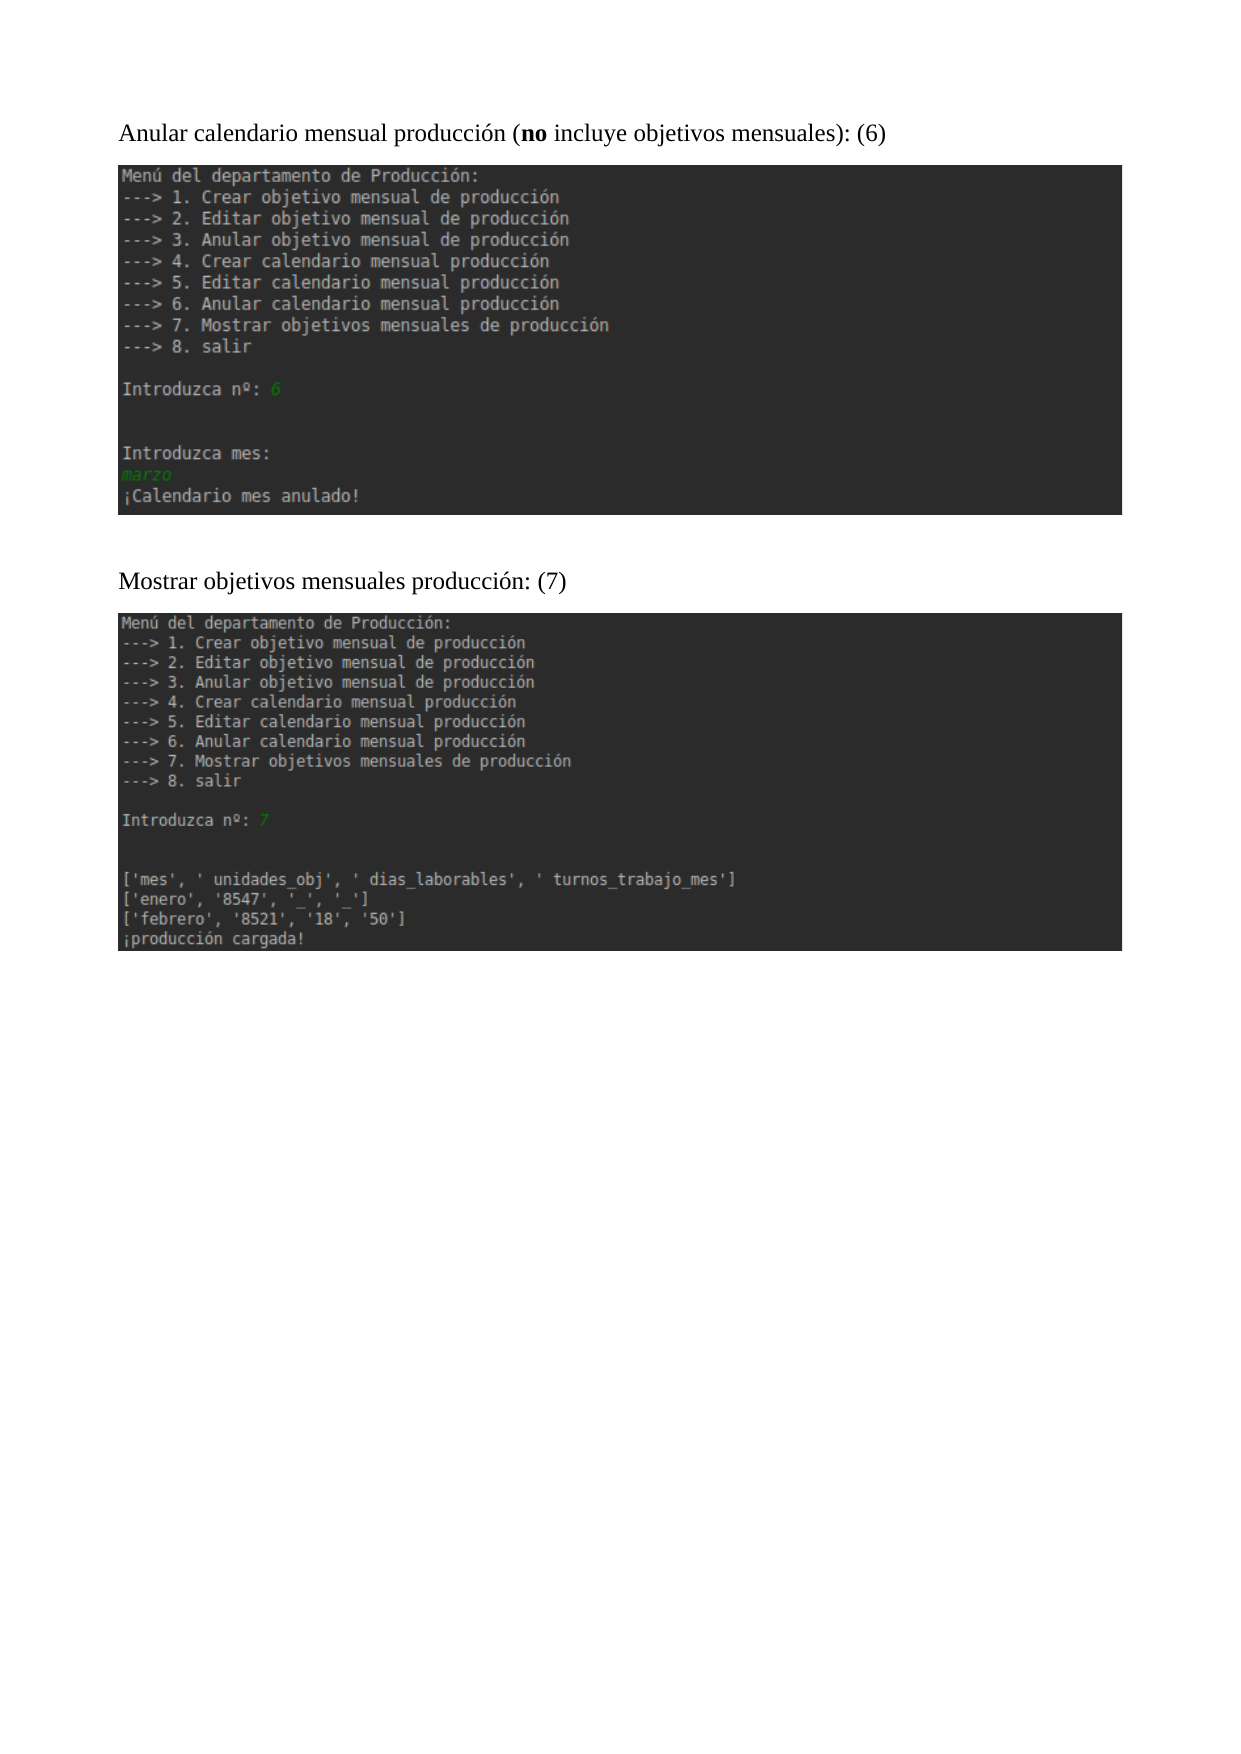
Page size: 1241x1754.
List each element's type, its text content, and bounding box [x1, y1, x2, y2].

text Anular calendario mensual producción (no incluye objetivos mensuales): (6) [118, 118, 1122, 147]
picture [118, 613, 1123, 951]
text Mostrar objetivos mensuales producción: (7) [118, 566, 1122, 595]
picture [118, 165, 1123, 515]
